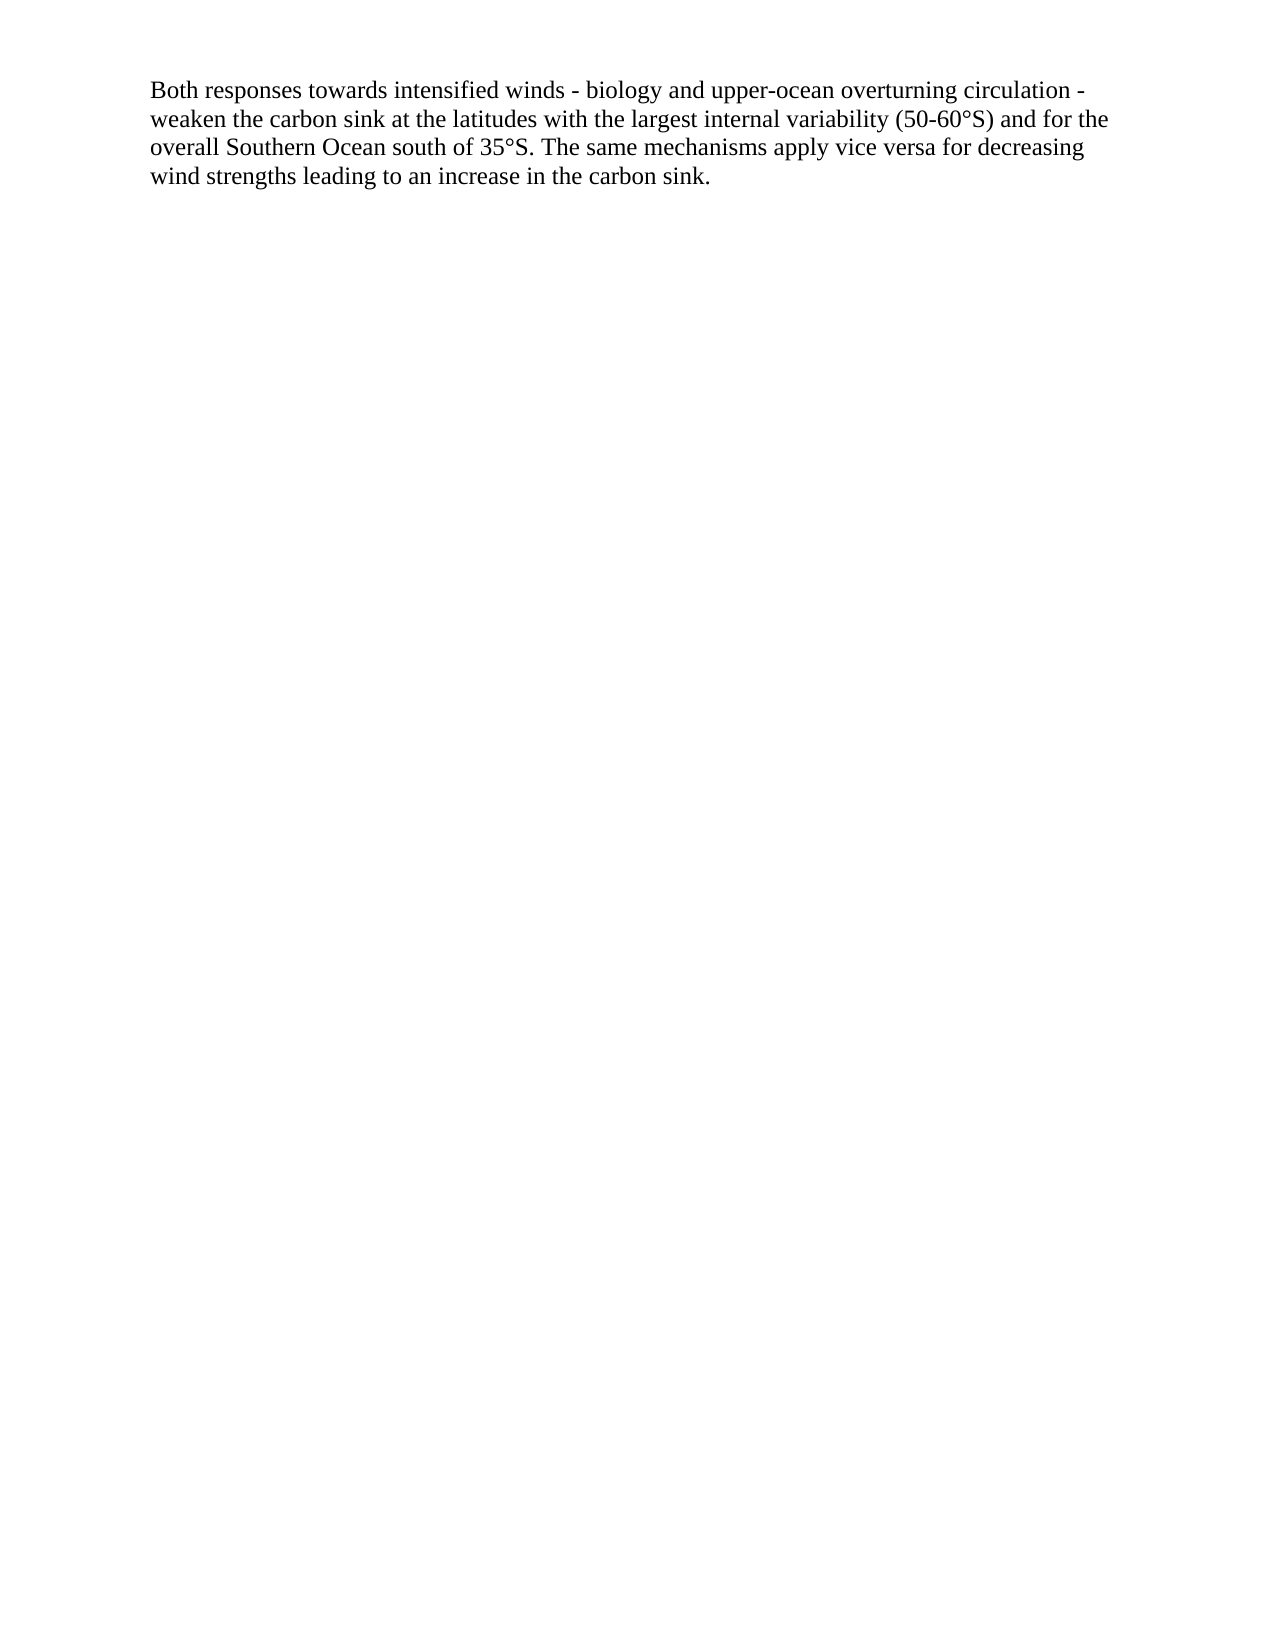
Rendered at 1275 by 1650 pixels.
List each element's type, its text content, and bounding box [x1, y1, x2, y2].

text Both responses towards intensified winds - biology and upper-ocean overturning circulation - weaken the carbon sink at the latitudes with the largest internal variability (50-60°S) and for the overall Southern Ocean south of 35°S. The same mechanisms apply vice versa for decreasing wind strengths leading to an increase in the carbon sink. [150, 75, 1125, 190]
